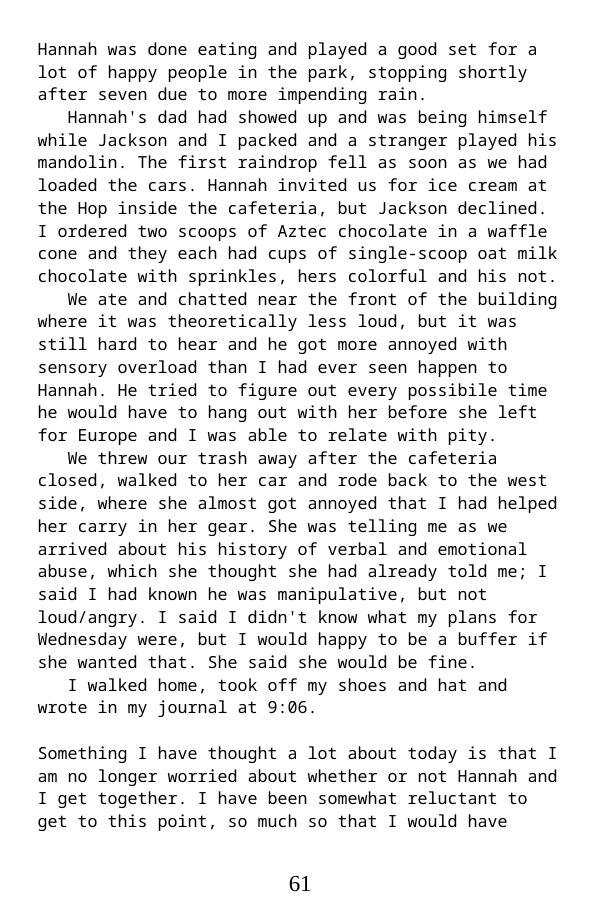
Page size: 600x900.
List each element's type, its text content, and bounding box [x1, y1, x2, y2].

text Hannah was done eating and played a good set for a lot of happy people in the park, stopping shortly after seven due to more impending rain. [37, 37, 562, 106]
text We ate and chatted near the front of the building where it was theoretically less loud, but it was still hard to hear and he got more annoyed with sensory overload than I had ever seen happen to Hannah. He tried to figure out every possibile time he would have to hang out with her before she left for Europe and I was able to relate with pity. [37, 287, 562, 446]
text We threw our trash away after the cafeteria closed, walked to her car and rode back to the west side, where she almost got annoyed that I had helped her carry in her gear. She was telling me as we arrived about his history of verbal and emotional abuse, which she thought she had already told me; I said I had known he was manipulative, but not loud/angry. I said I didn't know what my plans for Wednesday were, but I would happy to be a buffer if she wanted that. She said she would be fine. [37, 446, 562, 673]
text Something I have thought a lot about today is that I am no longer worried about whether or not Hannah and I get together. I have been somewhat reluctant to get to this point, so much so that I would have [37, 741, 562, 832]
text Hannah's dad had showed up and was being himself while Jackson and I packed and a stranger played his mandolin. The first raindrop fell as soon as we had loaded the cars. Hannah invited us for ice cream at the Hop inside the cafeteria, but Jackson declined. I ordered two scoops of Aztec chocolate in a waffle cone and they each had cups of single-scoop oat milk chocolate with sprinkles, hers colorful and his not. [37, 106, 562, 287]
text I walked home, took off my shoes and hat and wrote in my journal at 9:06. [37, 673, 562, 719]
